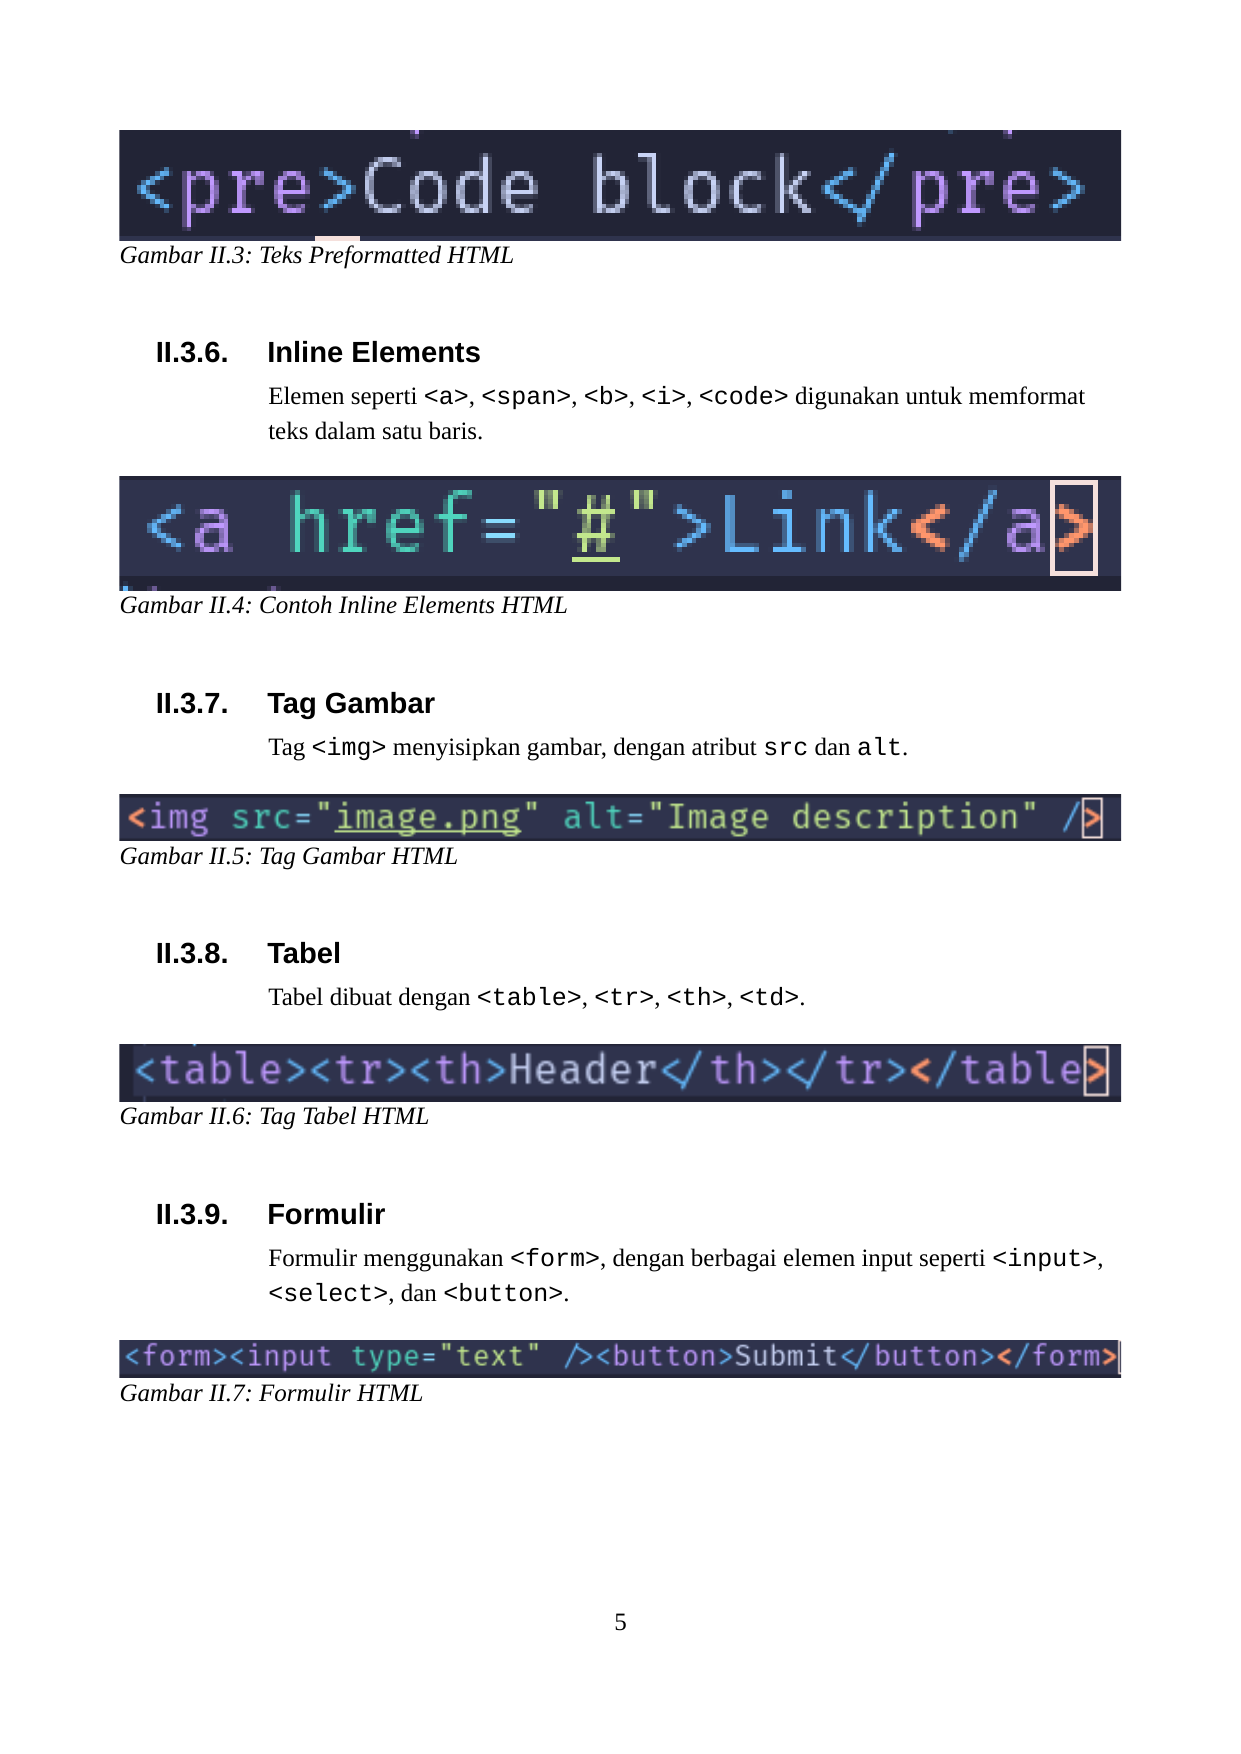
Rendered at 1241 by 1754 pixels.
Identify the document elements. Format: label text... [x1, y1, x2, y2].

picture [119, 476, 1122, 591]
text Gambar II.3: Teks Preformatted HTML [119, 241, 1121, 269]
text Formulir menggunakan <form>, dengan berbagai elemen input seperti <input>, <select>, dan <button>. [268, 1243, 1122, 1309]
picture [119, 1044, 1122, 1102]
text Tag <img> menyisipkan gambar, dengan atribut src dan alt. [268, 732, 1122, 763]
picture [119, 794, 1122, 841]
picture [119, 1340, 1122, 1378]
subtitle Inline Elements [156, 335, 1122, 369]
subtitle Formulir [156, 1197, 1122, 1230]
text Gambar II.5: Tag Gambar HTML [119, 841, 1121, 869]
text Gambar II.7: Formulir HTML [119, 1378, 1121, 1407]
picture [119, 130, 1122, 241]
text Gambar II.6: Tag Tabel HTML [119, 1102, 1121, 1130]
subtitle Tabel [156, 936, 1122, 969]
text Elemen seperti <a>, <span>, <b>, <i>, <code> digunakan untuk memformat teks dalam satu baris. [268, 381, 1122, 445]
text Gambar II.4: Contoh Inline Elements HTML [119, 591, 1121, 619]
subtitle Tag Gambar [156, 686, 1122, 719]
text Tabel dibuat dengan <table>, <tr>, <th>, <td>. [268, 982, 1122, 1013]
